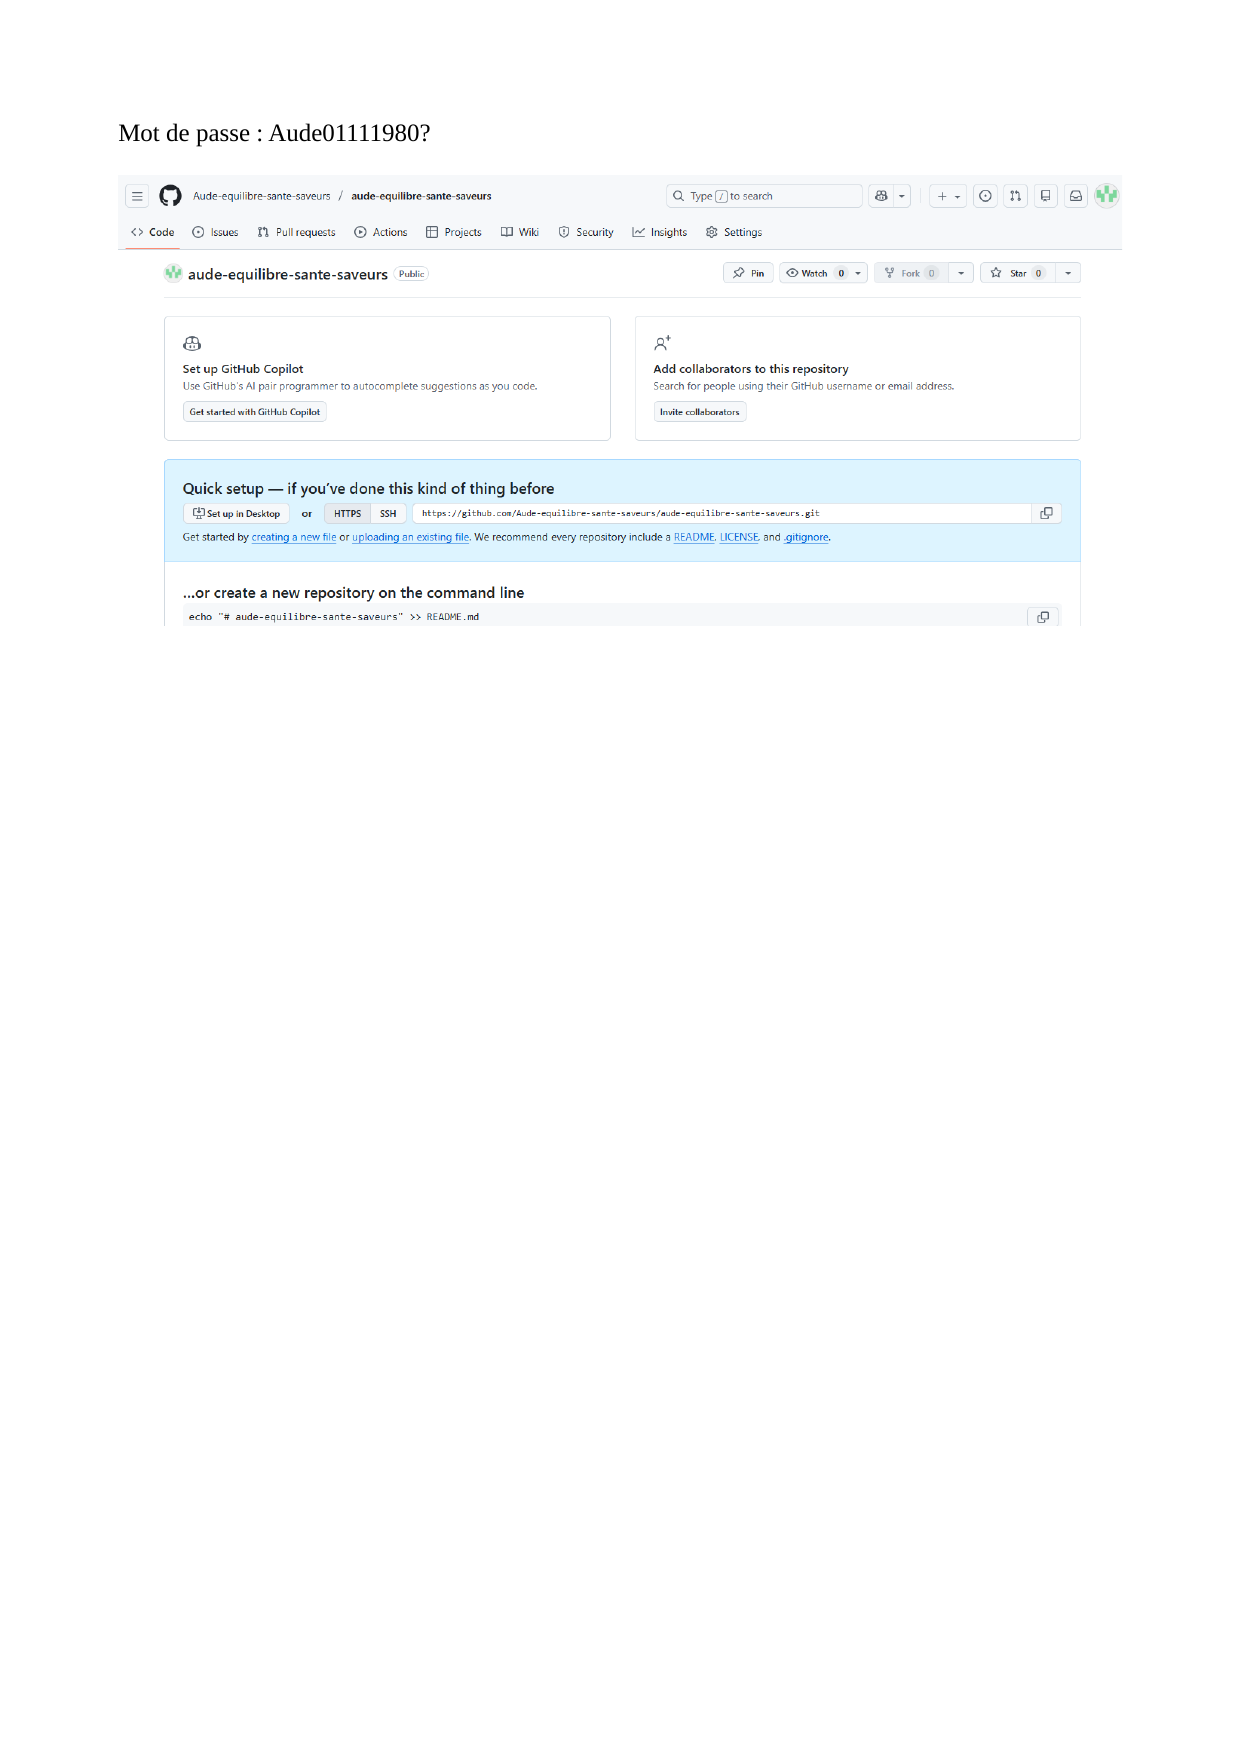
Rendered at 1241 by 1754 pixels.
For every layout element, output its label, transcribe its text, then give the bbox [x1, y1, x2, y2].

text Mot de passe : Aude01111980? [118, 118, 1122, 147]
picture [118, 175, 1123, 626]
